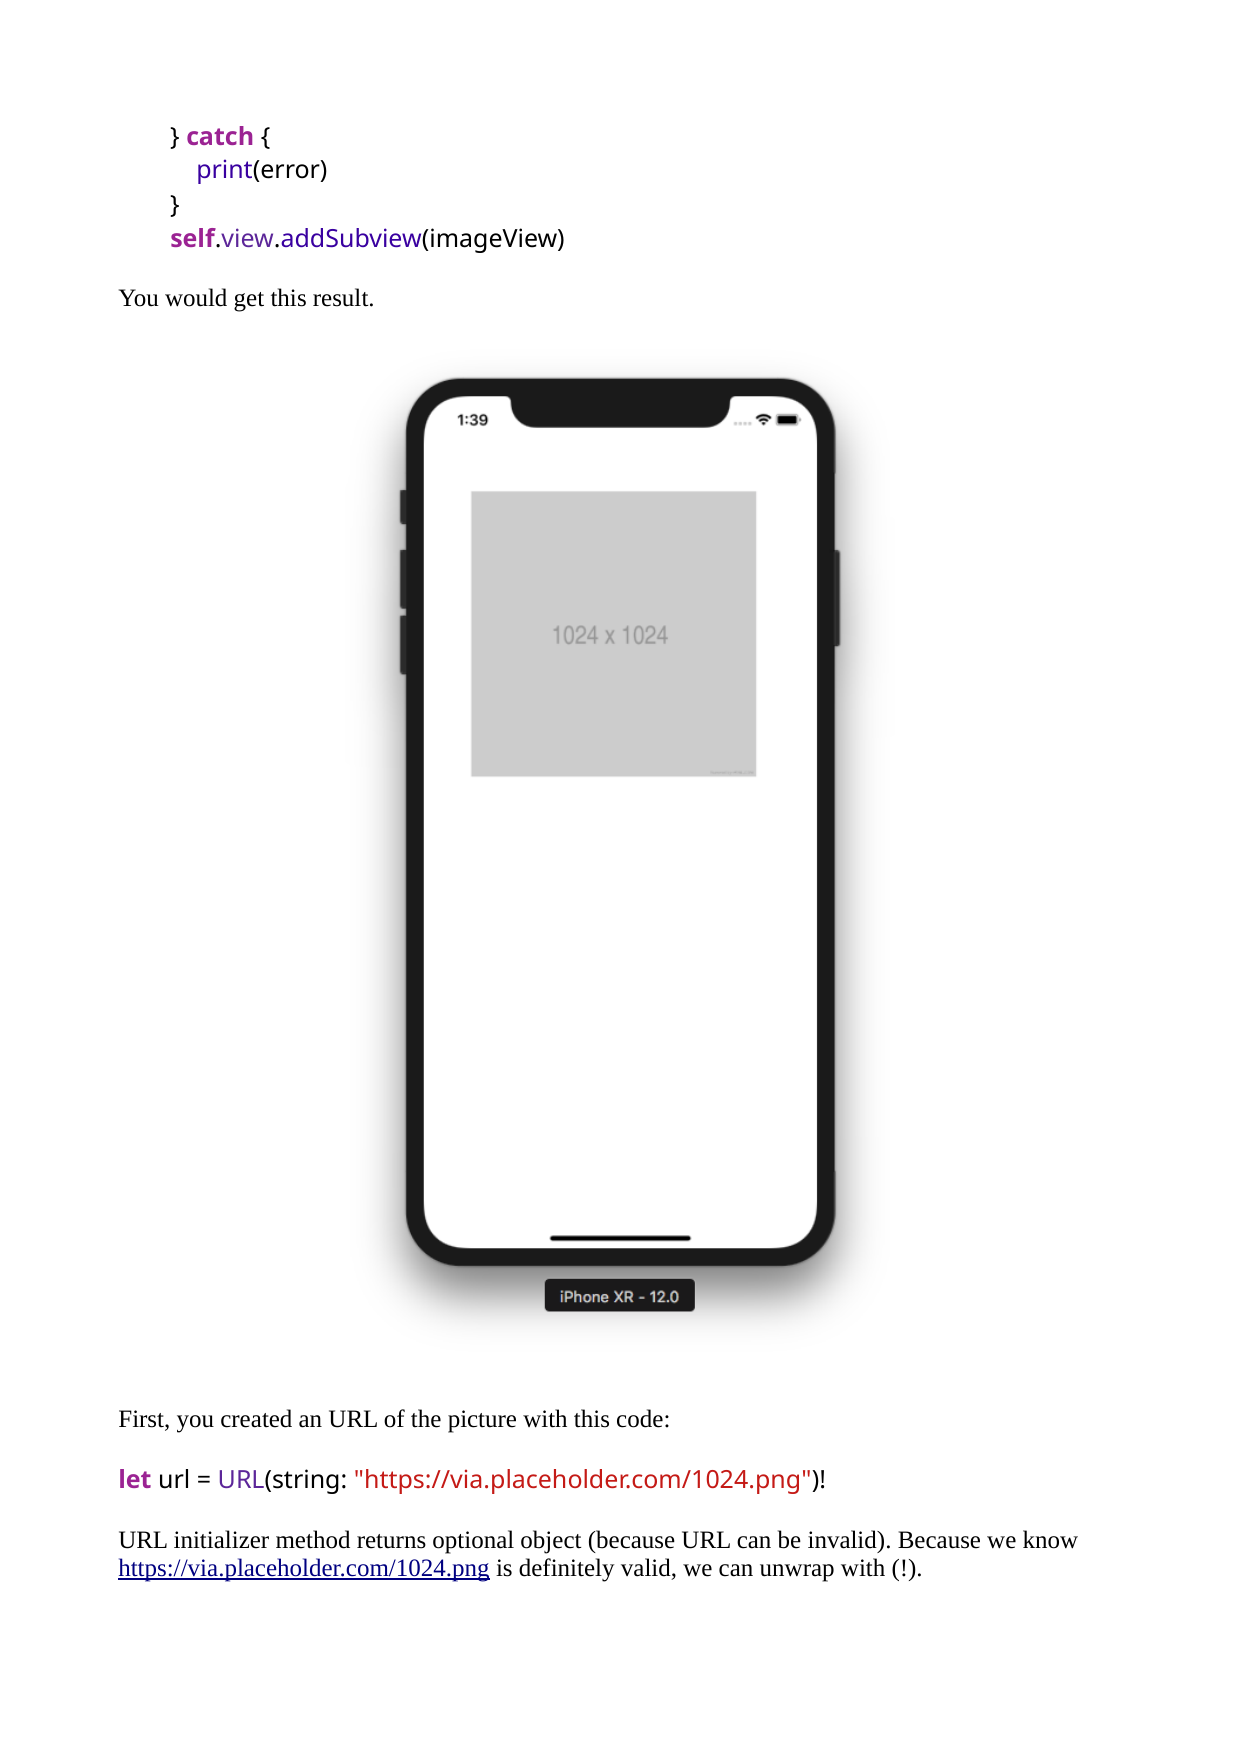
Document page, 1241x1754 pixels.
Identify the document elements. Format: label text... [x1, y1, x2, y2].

text self.view.addSubview(imageView) [118, 220, 1122, 254]
text URL initializer method returns optional object (because URL can be invalid). Because we know https://via.placeholder.com/1024.png is definitely valid, we can unwrap with (!). [118, 1525, 1122, 1582]
text } [118, 186, 1122, 220]
text print(error) [118, 152, 1122, 186]
text let url = URL(string: "https://via.placeholder.com/1024.png")! [118, 1462, 1122, 1496]
text You would get this result. [118, 283, 1122, 312]
text } catch { [118, 118, 1122, 152]
text First, you created an URL of the picture with this code: [118, 1404, 1122, 1433]
picture [330, 340, 911, 1361]
